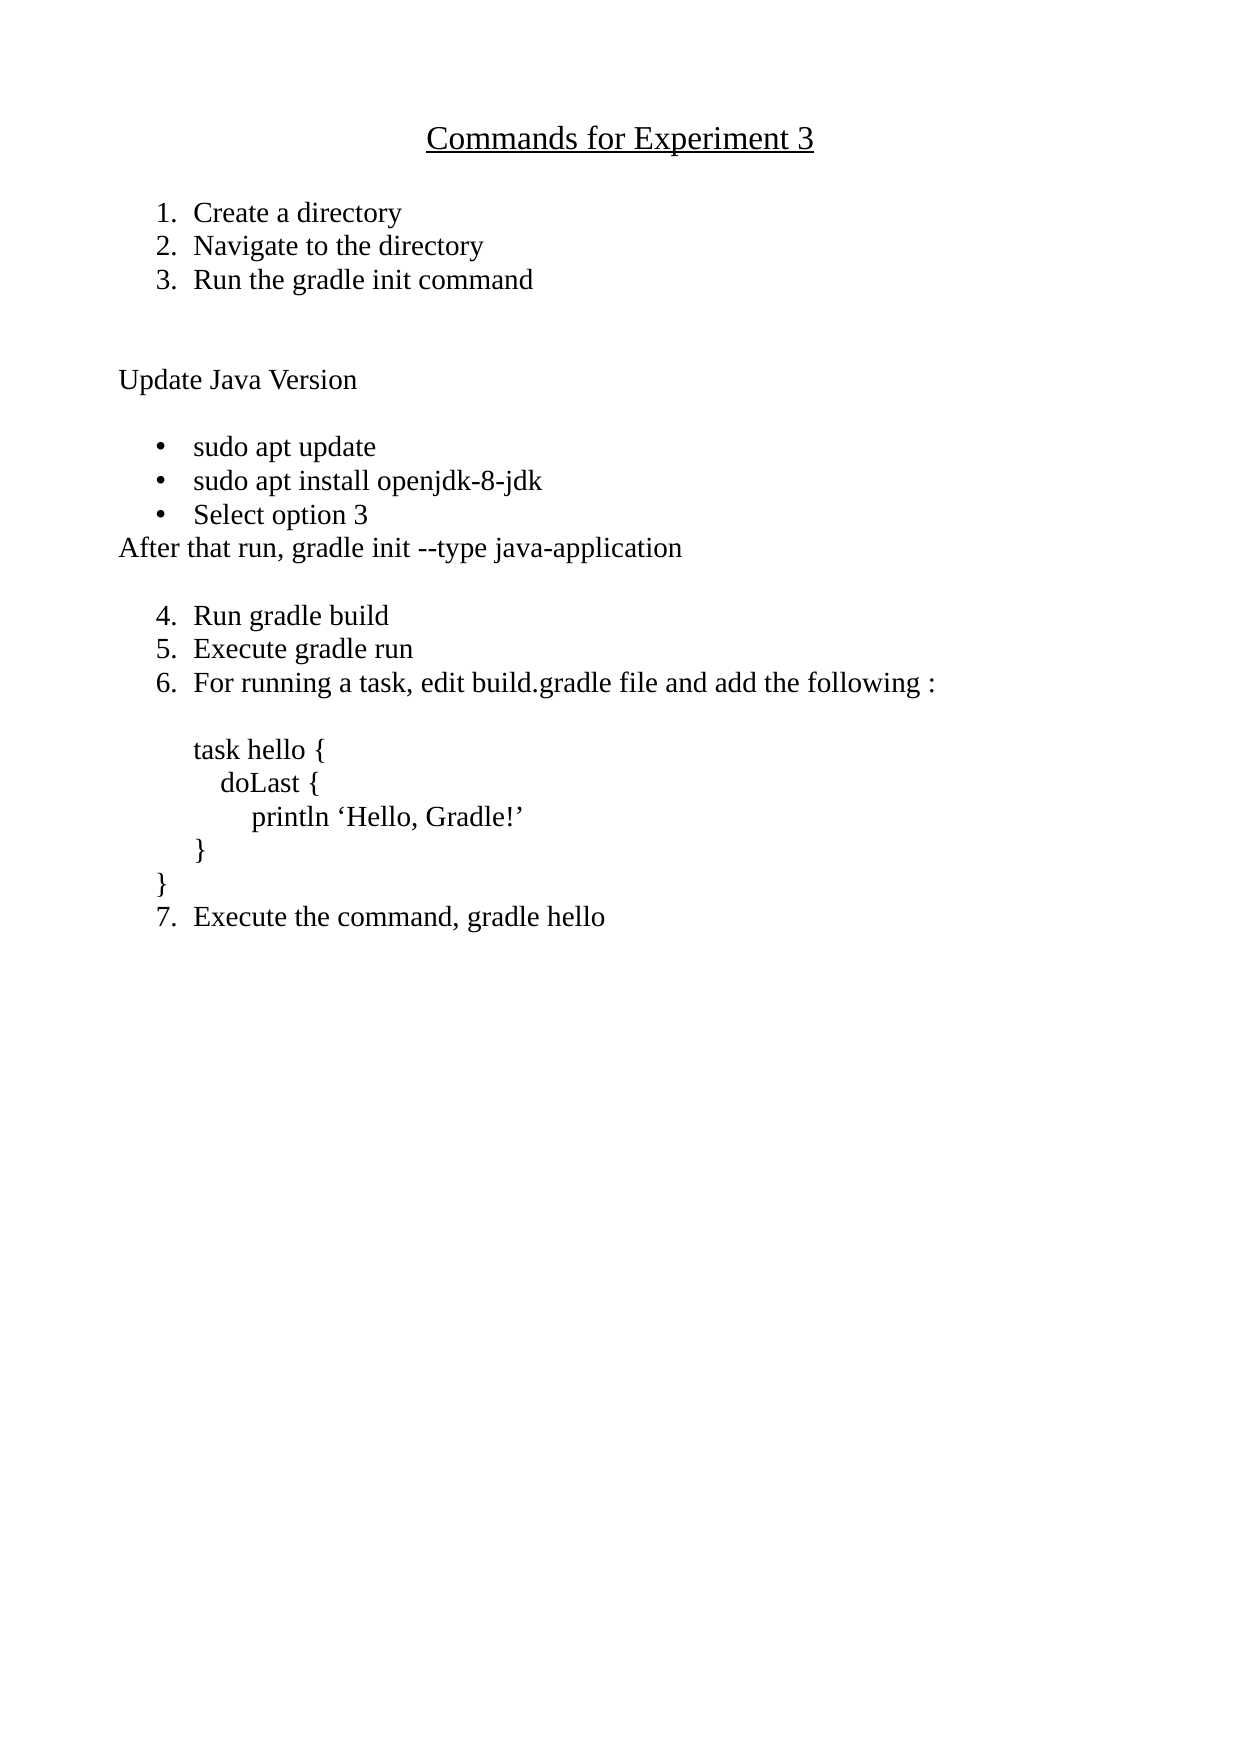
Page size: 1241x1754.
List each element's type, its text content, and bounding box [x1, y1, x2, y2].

list Run the gradle init command [156, 262, 1122, 295]
list Create a directory [156, 195, 1122, 228]
text After that run, gradle init --type java-application [118, 531, 1122, 564]
list Execute gradle run [156, 631, 1122, 665]
text Update Java Version [118, 362, 1122, 396]
list For running a task, edit build.gradle file and add the following : [156, 665, 1122, 698]
list sudo apt install openjdk-8-jdk [156, 463, 1122, 497]
list sudo apt update [156, 429, 1122, 463]
text Commands for Experiment 3 [118, 118, 1122, 156]
text } [118, 866, 1122, 899]
list Execute the command, gradle hello [156, 899, 1122, 933]
text doLast { [118, 765, 1122, 799]
list Navigate to the directory [156, 228, 1122, 262]
list Run gradle build [156, 598, 1122, 631]
text println ‘Hello, Gradle!’ [193, 799, 1122, 832]
text task hello { [193, 732, 1122, 765]
text } [193, 832, 1122, 866]
list Select option 3 [156, 497, 1122, 531]
